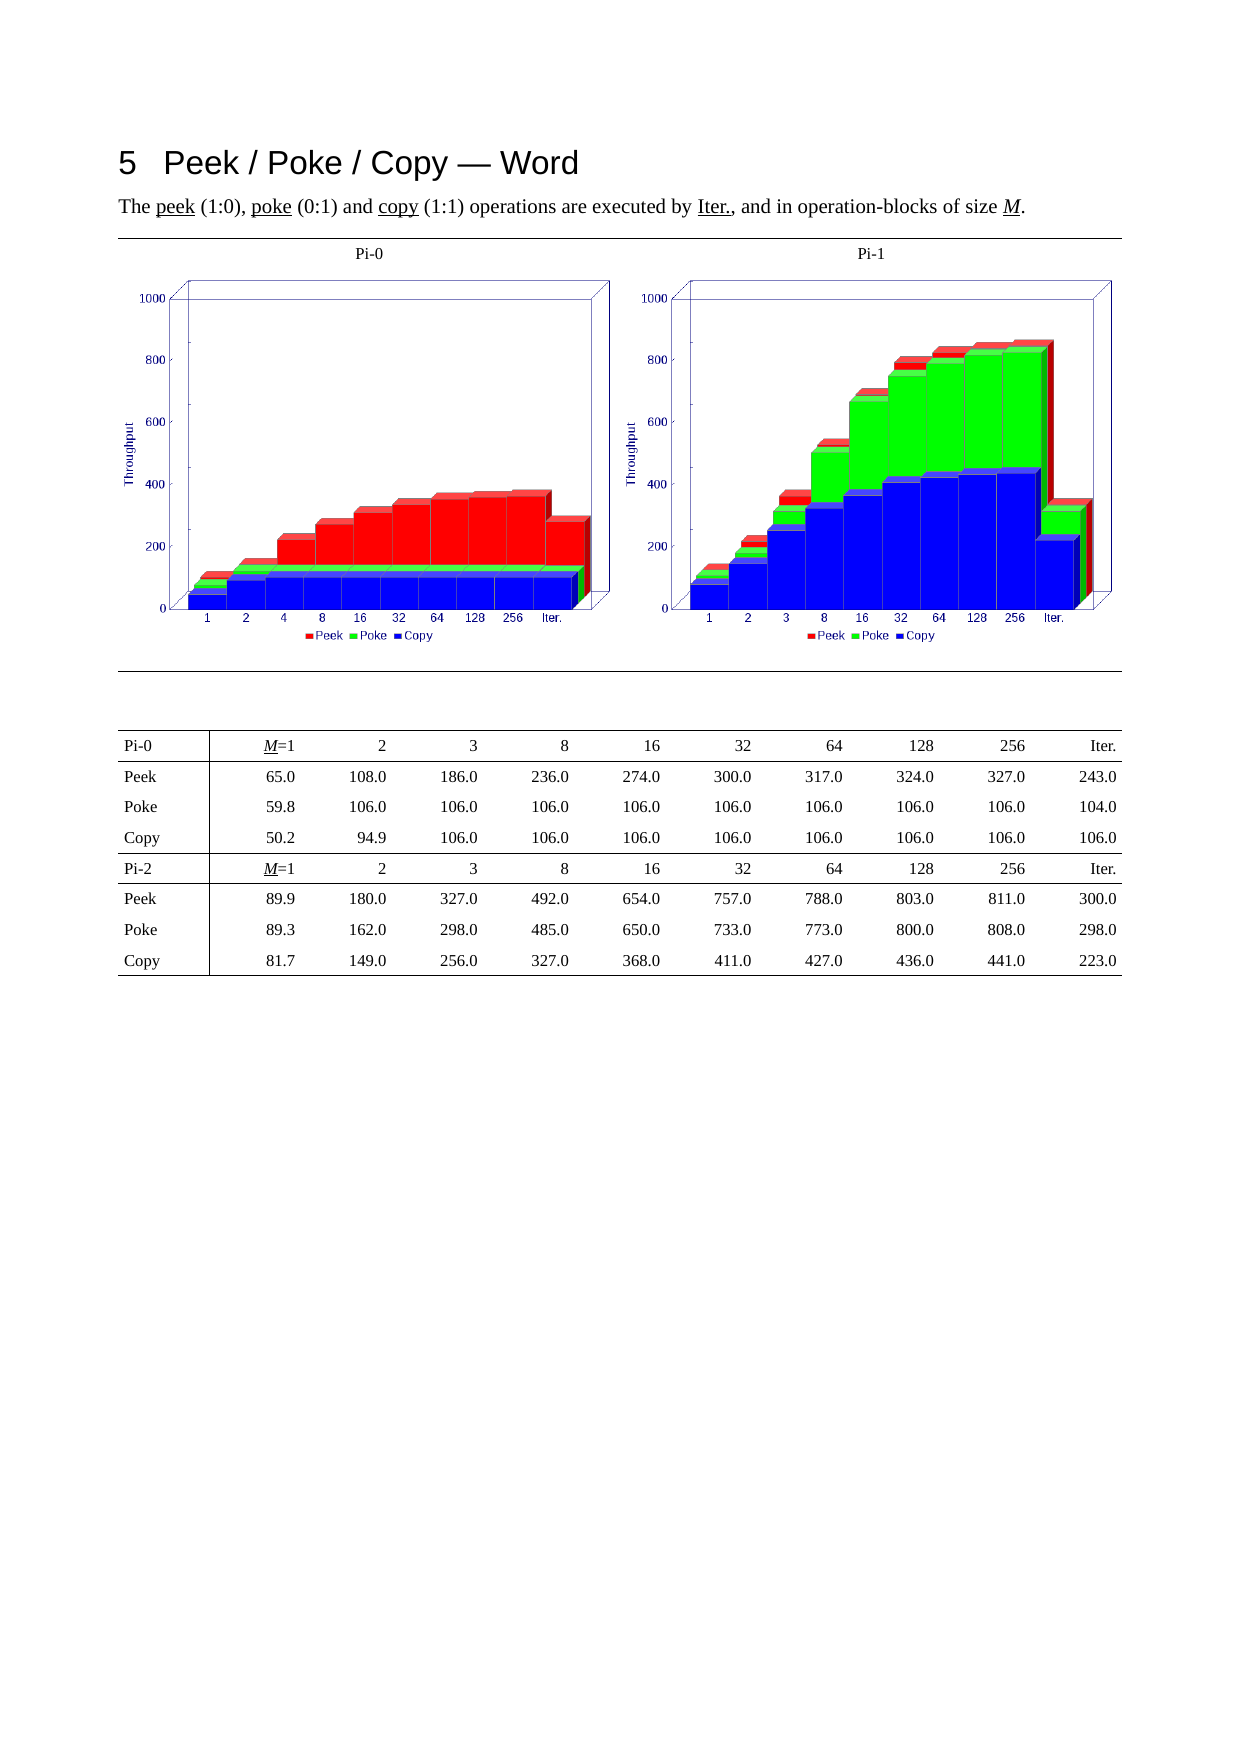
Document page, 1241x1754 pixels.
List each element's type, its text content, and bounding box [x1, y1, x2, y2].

table_cell 2 [301, 854, 392, 883]
table_cell 106.0 [574, 822, 666, 853]
subtitle Peek / Poke / Copy — Word [118, 143, 1122, 182]
table_header 32 [666, 731, 757, 761]
table_cell 16 [574, 854, 666, 883]
table_cell 162.0 [301, 914, 392, 945]
table_cell 327.0 [392, 884, 483, 914]
table_cell [118, 269, 620, 671]
table_cell 485.0 [483, 914, 574, 945]
table_cell 327.0 [483, 945, 574, 975]
table_header 3 [392, 731, 483, 761]
table_header 8 [483, 731, 574, 761]
table_cell 733.0 [666, 914, 757, 945]
table_cell 256.0 [392, 945, 483, 975]
table_cell 3 [392, 854, 483, 883]
table_cell 317.0 [757, 762, 848, 791]
table_cell Peek [118, 762, 209, 791]
table_cell 81.7 [210, 945, 301, 975]
table_cell 89.3 [210, 914, 301, 945]
table_cell 236.0 [483, 762, 574, 791]
table_cell 650.0 [574, 914, 666, 945]
table_cell 106.0 [757, 822, 848, 853]
table_header 2 [301, 731, 392, 761]
table_cell 94.9 [301, 822, 392, 853]
table_cell 811.0 [939, 884, 1031, 914]
table_header Pi-1 [620, 239, 1122, 269]
table_cell 106.0 [666, 791, 757, 822]
table_cell 441.0 [939, 945, 1031, 975]
table_cell 411.0 [666, 945, 757, 975]
table_cell 106.0 [483, 822, 574, 853]
table_header 64 [757, 731, 848, 761]
table_cell 427.0 [757, 945, 848, 975]
table_header 16 [574, 731, 666, 761]
table_cell 8 [483, 854, 574, 883]
table_cell 274.0 [574, 762, 666, 791]
table_cell 324.0 [848, 762, 939, 791]
table_cell 298.0 [1031, 914, 1122, 945]
table_header Iter. [1031, 731, 1122, 761]
table_header Pi-0 [118, 731, 209, 761]
table_cell 256 [939, 854, 1031, 883]
table_cell Copy [118, 822, 209, 853]
table_cell 300.0 [1031, 884, 1122, 914]
table_cell 106.0 [848, 791, 939, 822]
table_cell [620, 269, 1122, 671]
table_cell 106.0 [666, 822, 757, 853]
picture [625, 274, 1117, 643]
table_cell 368.0 [574, 945, 666, 975]
table_cell 773.0 [757, 914, 848, 945]
table_cell 180.0 [301, 884, 392, 914]
table_cell 300.0 [666, 762, 757, 791]
table_cell 436.0 [848, 945, 939, 975]
table_cell 64 [757, 854, 848, 883]
table_cell 803.0 [848, 884, 939, 914]
picture [123, 274, 615, 643]
table_cell 106.0 [392, 822, 483, 853]
table_cell 89.9 [210, 884, 301, 914]
table_cell Poke [118, 914, 209, 945]
table_cell 186.0 [392, 762, 483, 791]
table_header 128 [848, 731, 939, 761]
table_cell 149.0 [301, 945, 392, 975]
table_cell 757.0 [666, 884, 757, 914]
table_cell 106.0 [1031, 822, 1122, 853]
table_cell 654.0 [574, 884, 666, 914]
table_cell Pi-2 [118, 854, 209, 883]
table_cell 808.0 [939, 914, 1031, 945]
table_cell 106.0 [757, 791, 848, 822]
table_cell 800.0 [848, 914, 939, 945]
table_cell 106.0 [939, 822, 1031, 853]
table_header M=1 [210, 731, 301, 761]
table_cell 106.0 [939, 791, 1031, 822]
table_cell 106.0 [301, 791, 392, 822]
table_cell 50.2 [210, 822, 301, 853]
table_cell 65.0 [210, 762, 301, 791]
table_cell 298.0 [392, 914, 483, 945]
table_cell 59.8 [210, 791, 301, 822]
table_cell 106.0 [392, 791, 483, 822]
table_cell 106.0 [848, 822, 939, 853]
table_cell 128 [848, 854, 939, 883]
table_cell 492.0 [483, 884, 574, 914]
table_cell M=1 [210, 854, 301, 883]
table_header 256 [939, 731, 1031, 761]
table_cell 327.0 [939, 762, 1031, 791]
table_cell Peek [118, 884, 209, 914]
table_cell 223.0 [1031, 945, 1122, 975]
table_cell 106.0 [483, 791, 574, 822]
table_cell Poke [118, 791, 209, 822]
text The peek (1:0), poke (0:1) and copy (1:1) operations are executed by Iter., and in operation-blocks of size M. [118, 194, 1122, 218]
table_cell 108.0 [301, 762, 392, 791]
table_cell 32 [666, 854, 757, 883]
table_header Pi-0 [118, 239, 620, 269]
table_cell 104.0 [1031, 791, 1122, 822]
table_cell 243.0 [1031, 762, 1122, 791]
table_cell 106.0 [574, 791, 666, 822]
table_cell 788.0 [757, 884, 848, 914]
table_cell Iter. [1031, 854, 1122, 883]
table_cell Copy [118, 945, 209, 975]
